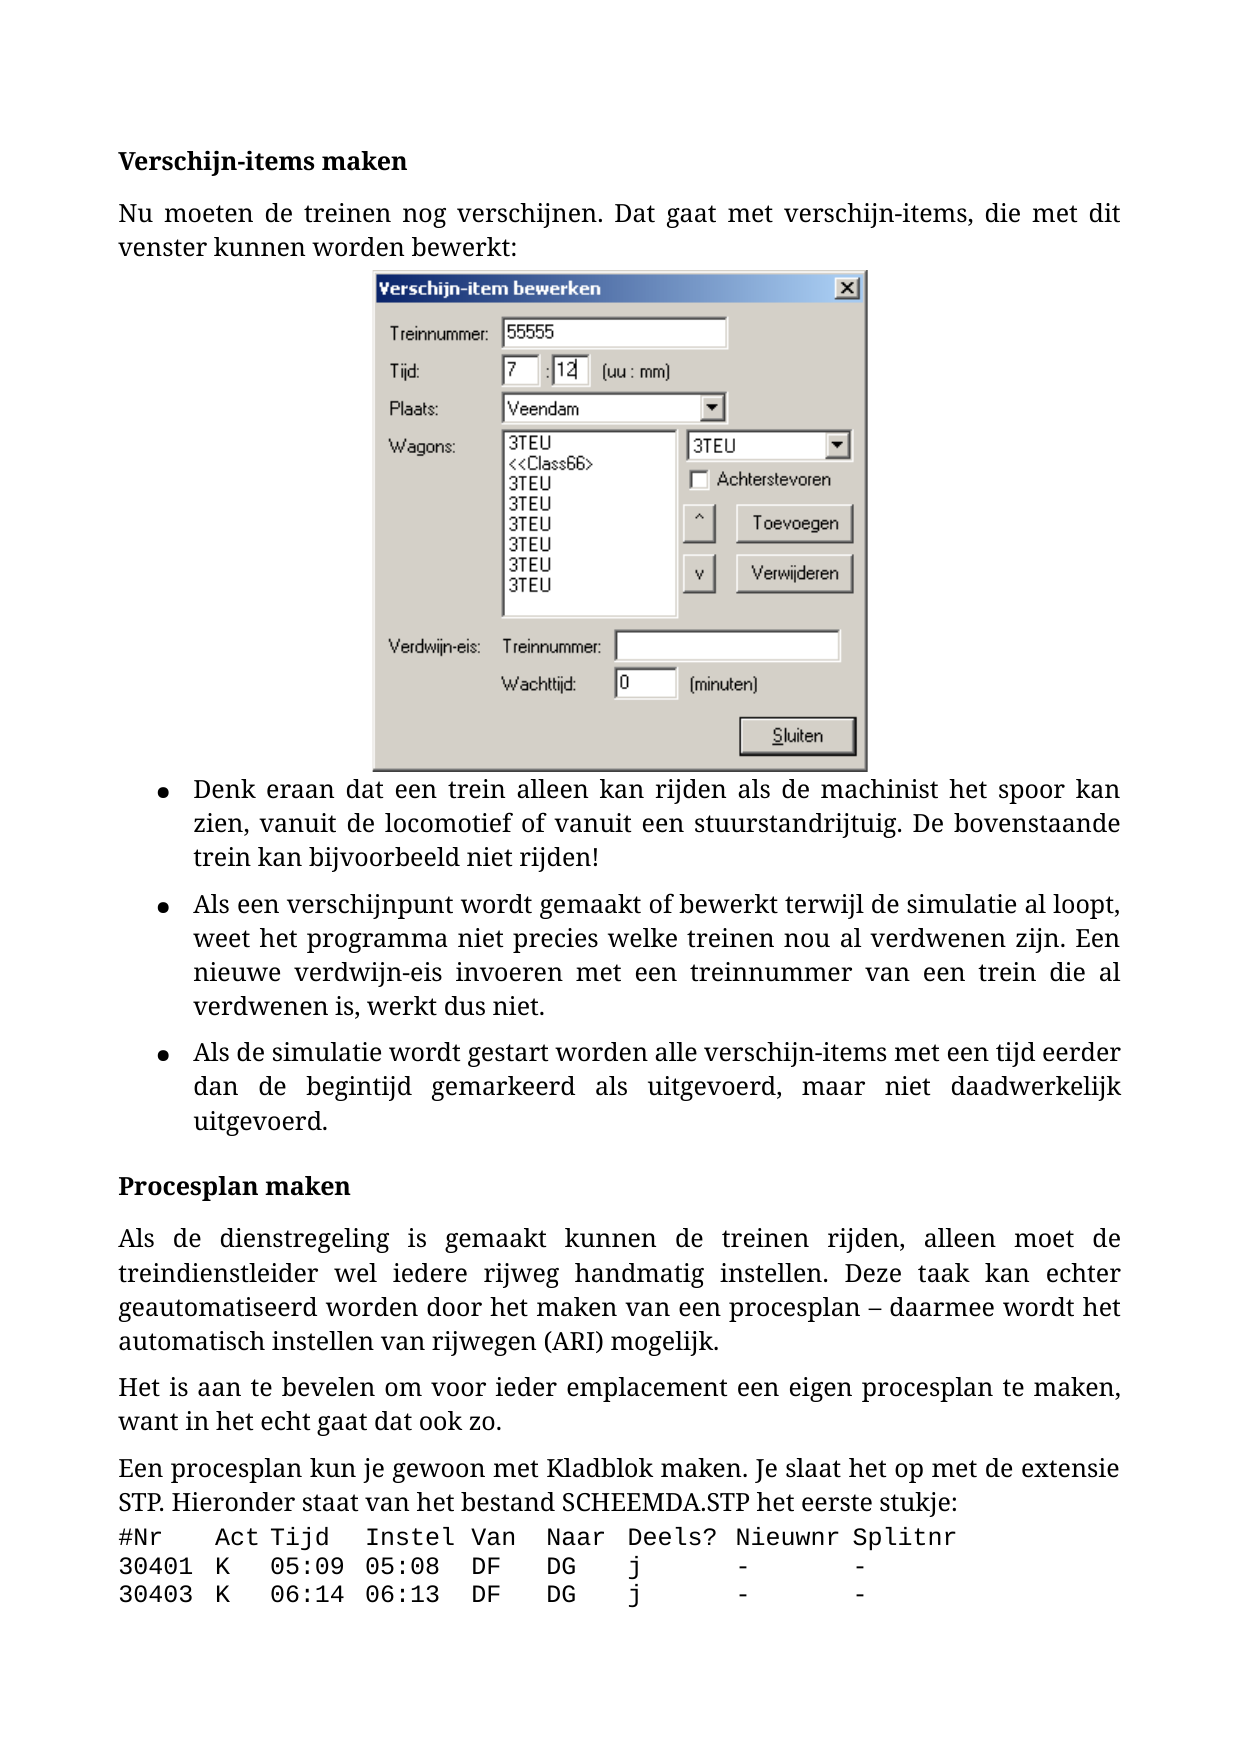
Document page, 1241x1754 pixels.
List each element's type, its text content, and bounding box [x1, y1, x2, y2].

list Als de simulatie wordt gestart worden alle verschijn-items met een tijd eerder dan de begintijd gemarkeerd als uitgevoerd, maar niet daadwerkelijk uitgevoerd. [156, 1035, 1122, 1137]
subtitle Procesplan maken [118, 1169, 1122, 1203]
text Het is aan te bevelen om voor ieder emplacement een eigen procesplan te maken, want in het echt gaat dat ook zo. [118, 1370, 1122, 1438]
list Als een verschijnpunt wordt gemaakt of bewerkt terwijl de simulatie al loopt, weet het programma niet precies welke treinen nou al verdwenen zijn. Een nieuwe verdwijn-eis invoeren met een treinnummer van een trein die al verdwenen is, werkt dus niet. [156, 886, 1122, 1023]
text Nu moeten de treinen nog verschijnen. Dat gaat met verschijn-items, die met dit venster kunnen worden bewerkt: [118, 196, 1122, 264]
list Denk eraan dat een trein alleen kan rijden als de machinist het spoor kan zien, vanuit de locomotief of vanuit een stuurstandrijtuig. De bovenstaande trein kan bijvoorbeeld niet rijden! [156, 276, 1122, 874]
text 30401 K 05:09 05:08 DF DG j - - [118, 1553, 1122, 1582]
picture [372, 270, 868, 772]
text 30403 K 06:14 06:13 DF DG j - - [118, 1582, 1122, 1610]
text #Nr Act Tijd Instel Van Naar Deels? Nieuwnr Splitnr [118, 1525, 1122, 1553]
subtitle Verschijn-items maken [118, 143, 1122, 177]
text Een procesplan kun je gewoon met Kladblok maken. Je slaat het op met de extensie STP. Hieronder staat van het bestand SCHEEMDA.STP het eerste stukje: [118, 1450, 1122, 1518]
text Als de dienstregeling is gemaakt kunnen de treinen rijden, alleen moet de treindienstleider wel iedere rijweg handmatig instellen. Deze taak kan echter geautomatiseerd worden door het maken van een procesplan – daarmee wordt het automatisch instellen van rijwegen (ARI) mogelijk. [118, 1221, 1122, 1357]
